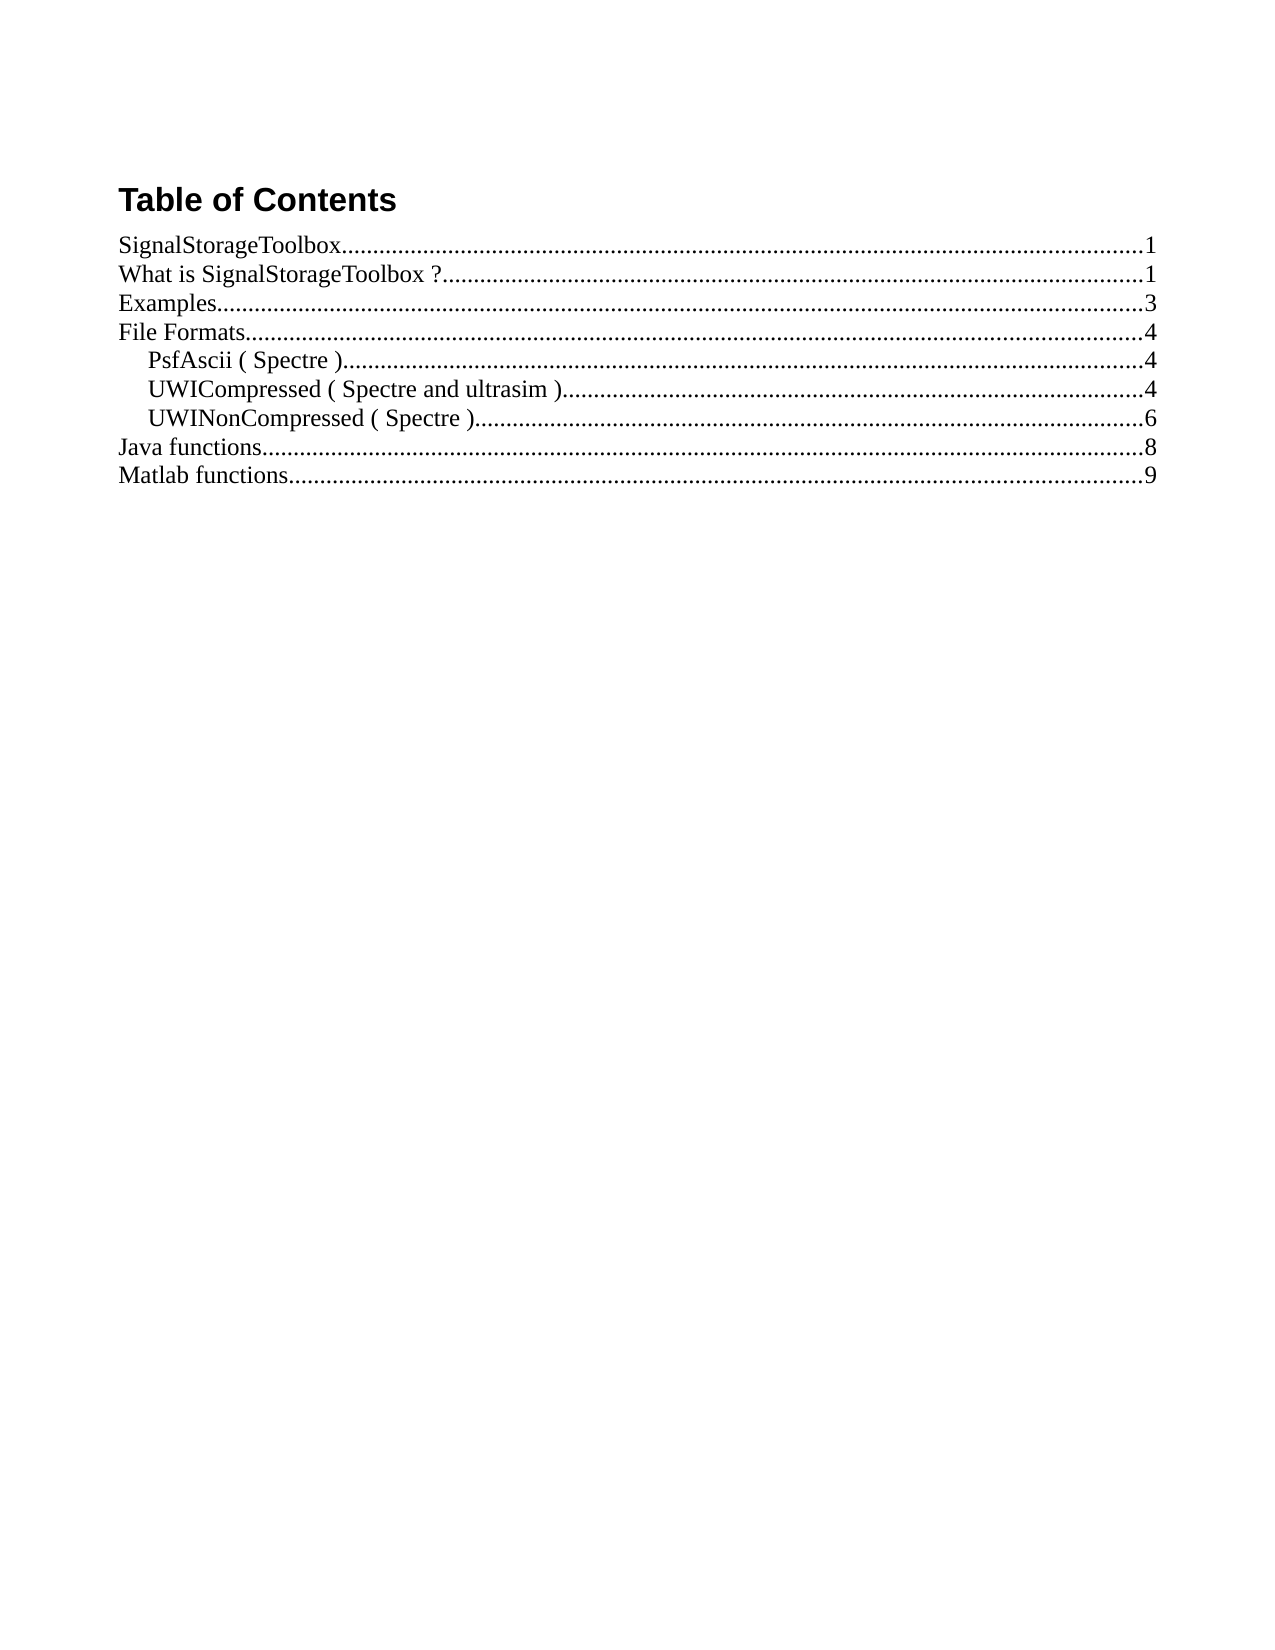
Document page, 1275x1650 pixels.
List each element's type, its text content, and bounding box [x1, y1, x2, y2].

text What is SignalStorageToolbox ? 1 [118, 259, 1157, 288]
text File Formats 4 [118, 317, 1157, 346]
text Matlab functions 9 [118, 461, 1157, 489]
text PsfAscii ( Spectre ) 4 [148, 346, 1157, 374]
text Java functions 8 [118, 432, 1157, 461]
text UWICompressed ( Spectre and ultrasim ) 4 [148, 374, 1157, 403]
text Examples 3 [118, 288, 1157, 317]
text SignalStorageToolbox 1 [118, 231, 1157, 259]
text UWINonCompressed ( Spectre ) 6 [148, 403, 1157, 432]
subtitle Table of Contents [118, 180, 1157, 218]
